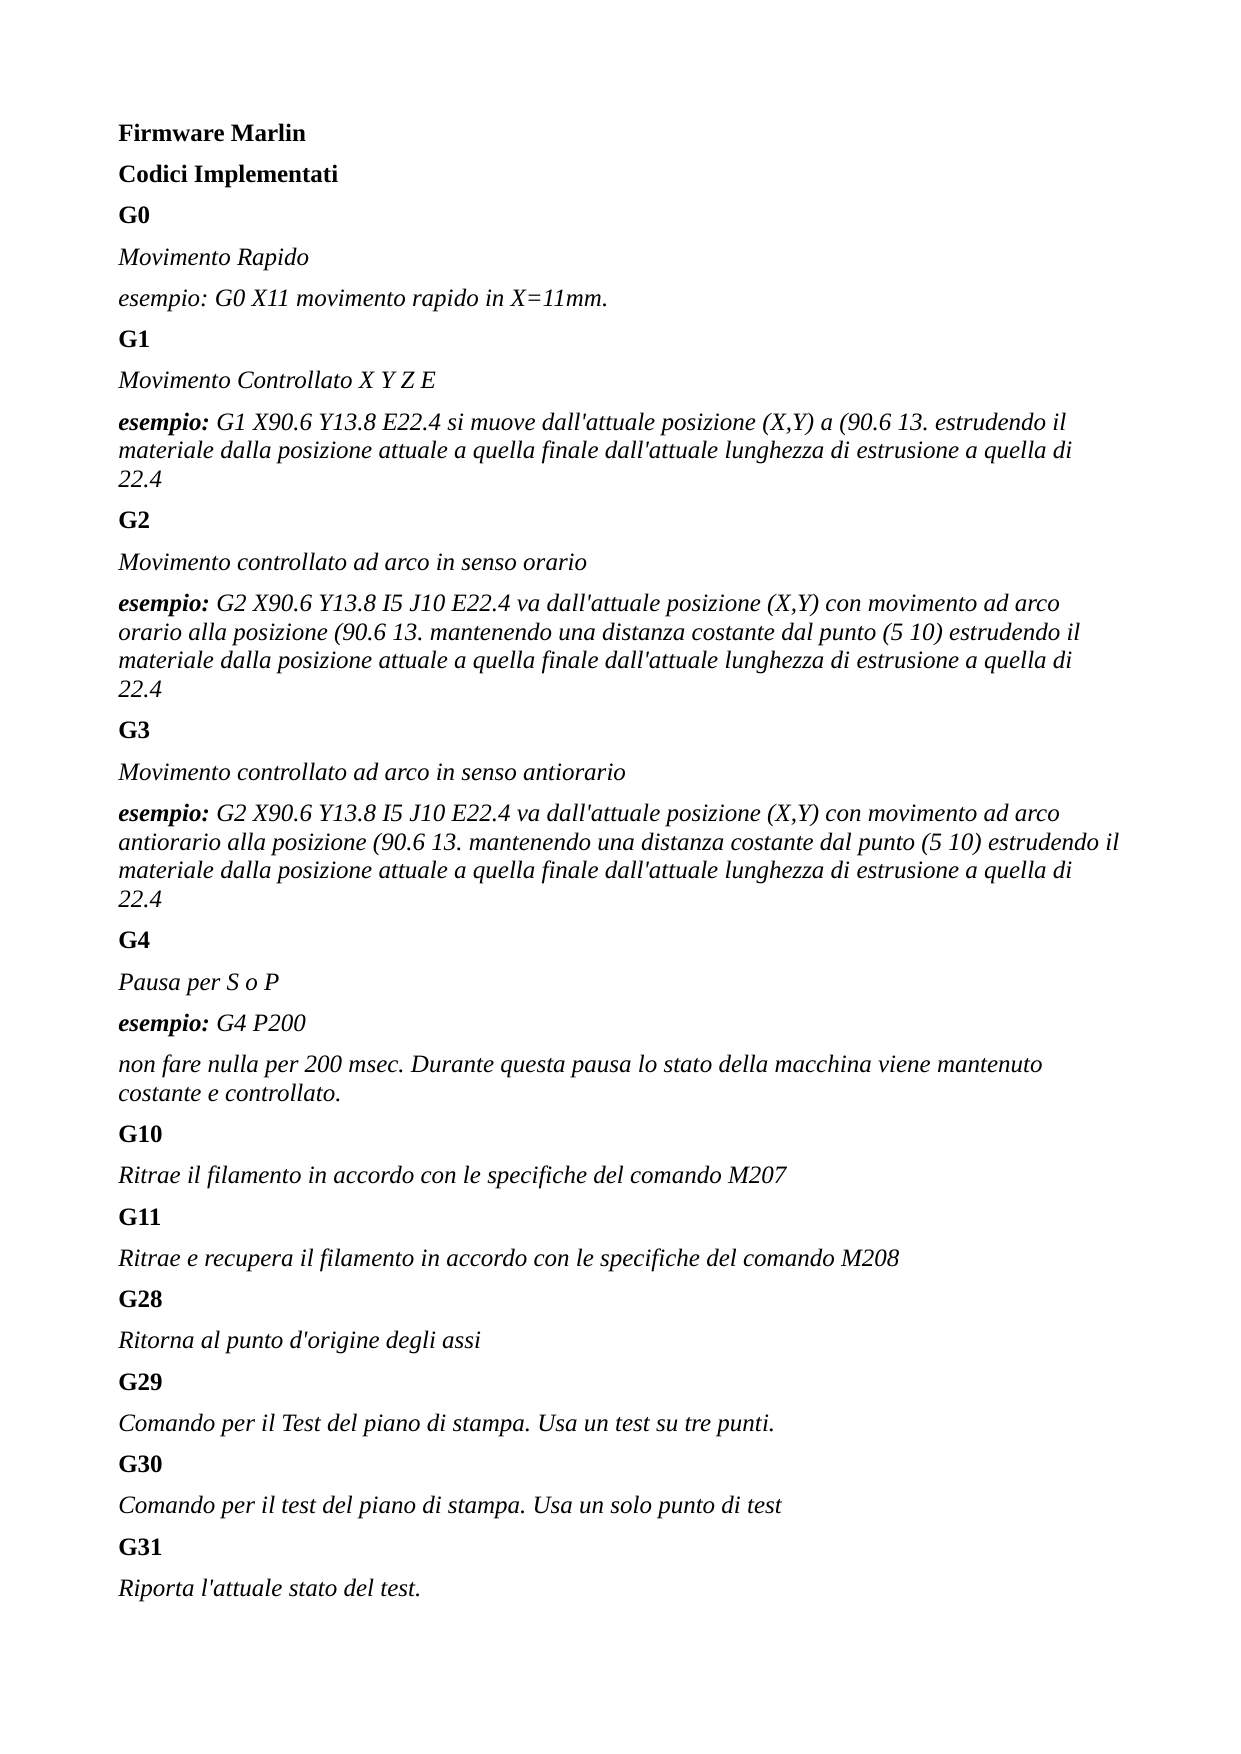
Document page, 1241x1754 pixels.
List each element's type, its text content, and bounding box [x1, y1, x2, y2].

text G0 [118, 201, 1122, 229]
text G29 [118, 1367, 1122, 1396]
text G4 [118, 926, 1122, 954]
text non fare nulla per 200 msec. Durante questa pausa lo stato della macchina viene mantenuto costante e controllato. [118, 1049, 1122, 1107]
text Firmware Marlin [118, 118, 1122, 147]
text esempio: G2 X90.6 Y13.8 I5 J10 E22.4 va dall'attuale posizione (X,Y) con movimento ad arco antiorario alla posizione (90.6 13. mantenendo una distanza costante dal punto (5 10) estrudendo il materiale dalla posizione attuale a quella finale dall'attuale lunghezza di estrusione a quella di 22.4 [118, 798, 1122, 913]
text Pausa per S o P [118, 967, 1122, 996]
text esempio: G1 X90.6 Y13.8 E22.4 si muove dall'attuale posizione (X,Y) a (90.6 13. estrudendo il materiale dalla posizione attuale a quella finale dall'attuale lunghezza di estrusione a quella di 22.4 [118, 407, 1122, 493]
text esempio: G0 X11 movimento rapido in X=11mm. [118, 283, 1122, 312]
text Comando per il test del piano di stampa. Usa un solo punto di test [118, 1491, 1122, 1519]
text G3 [118, 716, 1122, 744]
text esempio: G4 P200 [118, 1008, 1122, 1037]
text Movimento controllato ad arco in senso orario [118, 547, 1122, 576]
text Ritrae e recupera il filamento in accordo con le specifiche del comando M208 [118, 1243, 1122, 1272]
text G10 [118, 1119, 1122, 1148]
text Ritorna al punto d'origine degli assi [118, 1326, 1122, 1354]
text Comando per il Test del piano di stampa. Usa un test su tre punti. [118, 1408, 1122, 1437]
text G30 [118, 1449, 1122, 1478]
text Movimento controllato ad arco in senso antiorario [118, 757, 1122, 786]
text Movimento Rapido [118, 242, 1122, 271]
text Codici Implementati [118, 159, 1122, 188]
text Riporta l'attuale stato del test. [118, 1573, 1122, 1602]
text G11 [118, 1202, 1122, 1231]
text esempio: G2 X90.6 Y13.8 I5 J10 E22.4 va dall'attuale posizione (X,Y) con movimento ad arco orario alla posizione (90.6 13. mantenendo una distanza costante dal punto (5 10) estrudendo il materiale dalla posizione attuale a quella finale dall'attuale lunghezza di estrusione a quella di 22.4 [118, 588, 1122, 703]
text G31 [118, 1532, 1122, 1561]
text G2 [118, 506, 1122, 534]
text Ritrae il filamento in accordo con le specifiche del comando M207 [118, 1161, 1122, 1189]
text G28 [118, 1284, 1122, 1313]
text G1 [118, 324, 1122, 353]
text Movimento Controllato X Y Z E [118, 366, 1122, 394]
